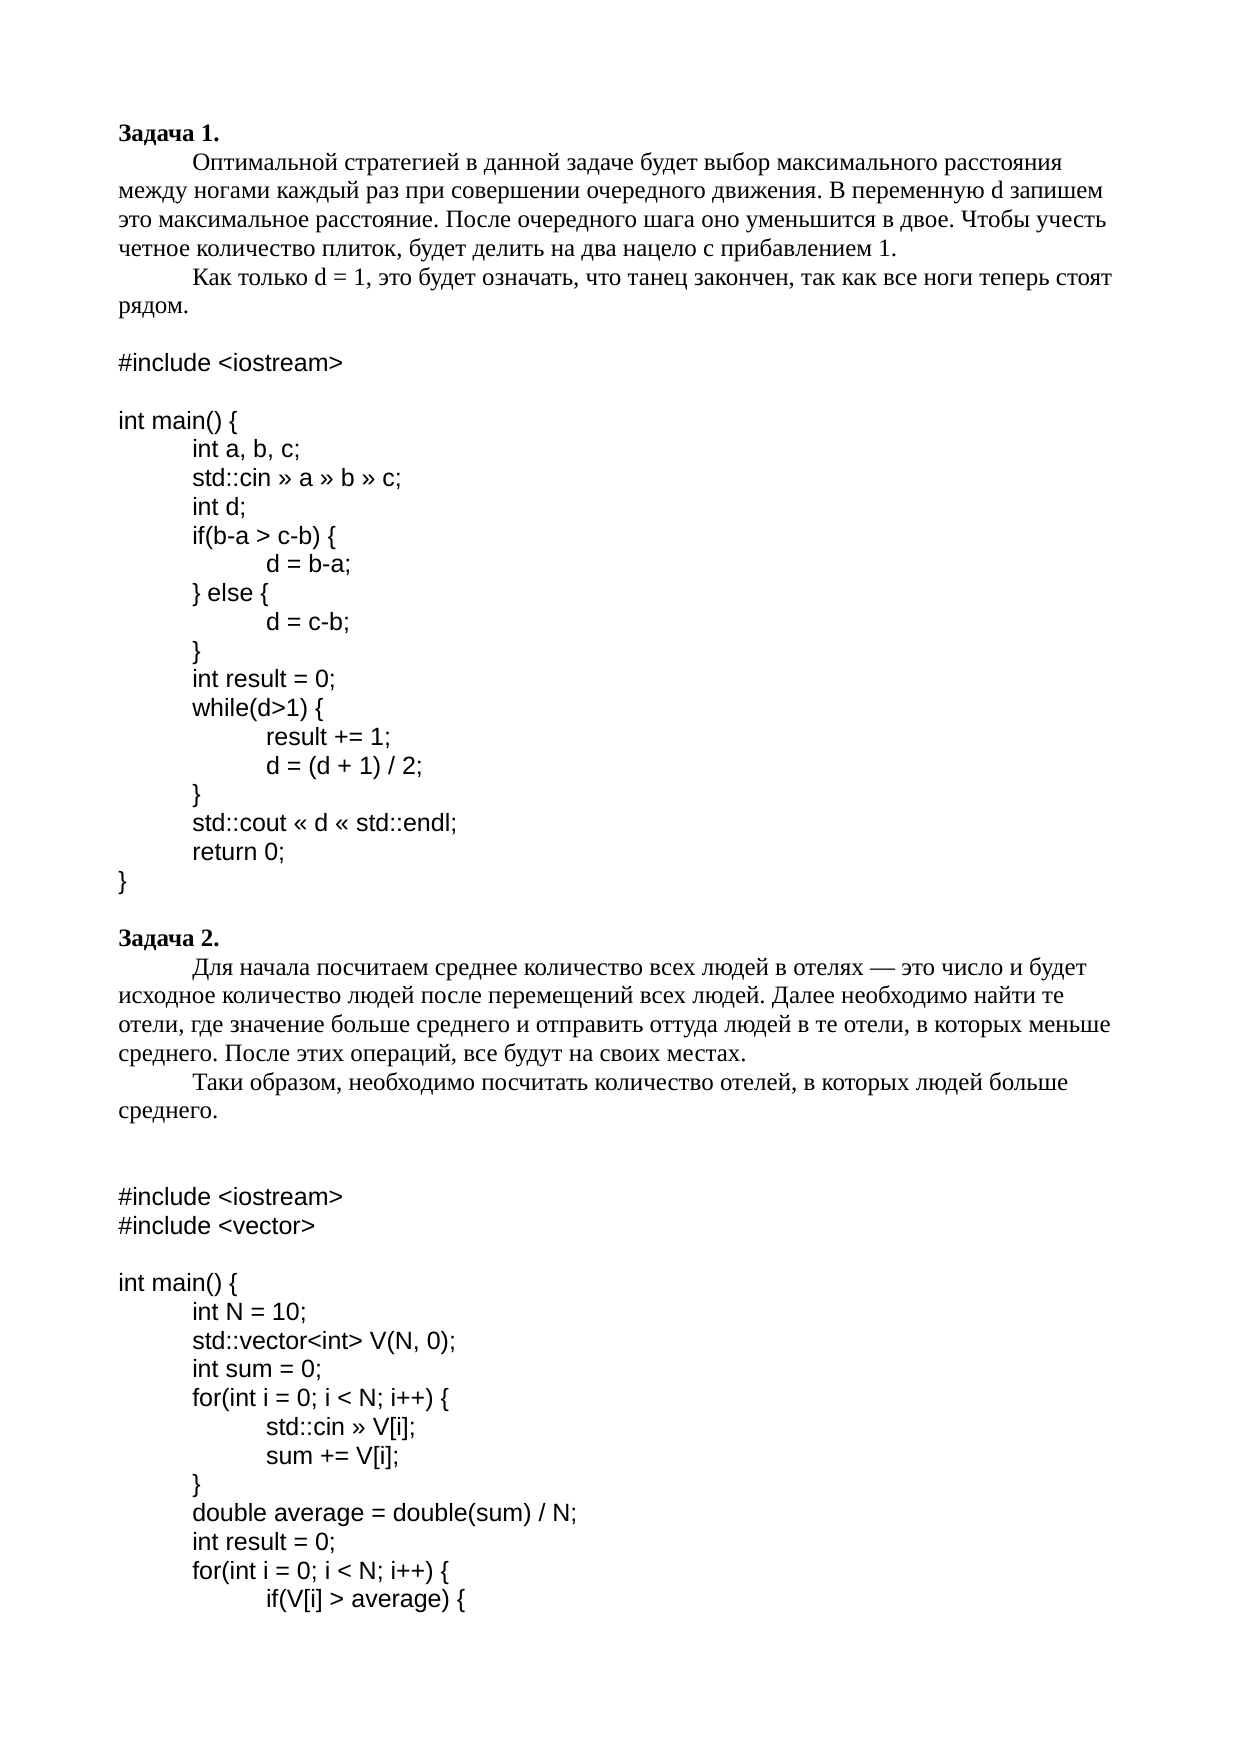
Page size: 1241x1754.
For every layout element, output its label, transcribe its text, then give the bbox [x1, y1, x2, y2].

text #include <vector> [118, 1211, 1122, 1239]
text Таки образом, необходимо посчитать количество отелей, в которых людей больше среднего. [118, 1067, 1122, 1124]
text } [118, 779, 1122, 808]
text int main() { [118, 406, 1122, 434]
text #include <iostream> [118, 348, 1122, 377]
text int result = 0; [118, 1527, 1122, 1556]
text for(int i = 0; i < N; i++) { [118, 1383, 1122, 1412]
text result += 1; [118, 722, 1122, 751]
text if(b-a > c-b) { [118, 521, 1122, 549]
text int N = 10; [118, 1297, 1122, 1326]
text int a, b, c; [118, 434, 1122, 463]
text std::cin » a » b » c; [118, 463, 1122, 492]
text Как только d = 1, это будет означать, что танец закончен, так как все ноги теперь стоят рядом. [118, 262, 1122, 319]
text d = (d + 1) / 2; [118, 751, 1122, 779]
text int sum = 0; [118, 1354, 1122, 1383]
text std::cout « d « std::endl; [118, 808, 1122, 837]
text int d; [118, 492, 1122, 521]
text Оптимальной стратегией в данной задаче будет выбор максимального расстояния между ногами каждый раз при совершении очередного движения. В переменную d запишем это максимальное расстояние. После очередного шага оно уменьшится в двое. Чтобы учесть четное количество плиток, будет делить на два нацело с прибавлением 1. [118, 147, 1122, 262]
text double average = double(sum) / N; [118, 1498, 1122, 1527]
text } else { [118, 578, 1122, 607]
text } [118, 1469, 1122, 1498]
text sum += V[i]; [118, 1441, 1122, 1469]
text int main() { [118, 1268, 1122, 1297]
text return 0; [118, 837, 1122, 866]
text } [118, 636, 1122, 664]
text d = b-a; [118, 549, 1122, 578]
text Для начала посчитаем среднее количество всех людей в отелях — это число и будет исходное количество людей после перемещений всех людей. Далее необходимо найти те отели, где значение больше среднего и отправить оттуда людей в те отели, в которых меньше среднего. После этих операций, все будут на своих местах. [118, 952, 1122, 1067]
text for(int i = 0; i < N; i++) { [118, 1556, 1122, 1584]
text if(V[i] > average) { [118, 1584, 1122, 1613]
text } [118, 866, 1122, 894]
text Задача 1. [118, 118, 1122, 147]
text int result = 0; [118, 664, 1122, 693]
text std::vector<int> V(N, 0); [118, 1326, 1122, 1354]
text std::cin » V[i]; [118, 1412, 1122, 1441]
text d = c-b; [118, 607, 1122, 636]
text #include <iostream> [118, 1182, 1122, 1211]
text Задача 2. [118, 923, 1122, 952]
text while(d>1) { [118, 693, 1122, 722]
